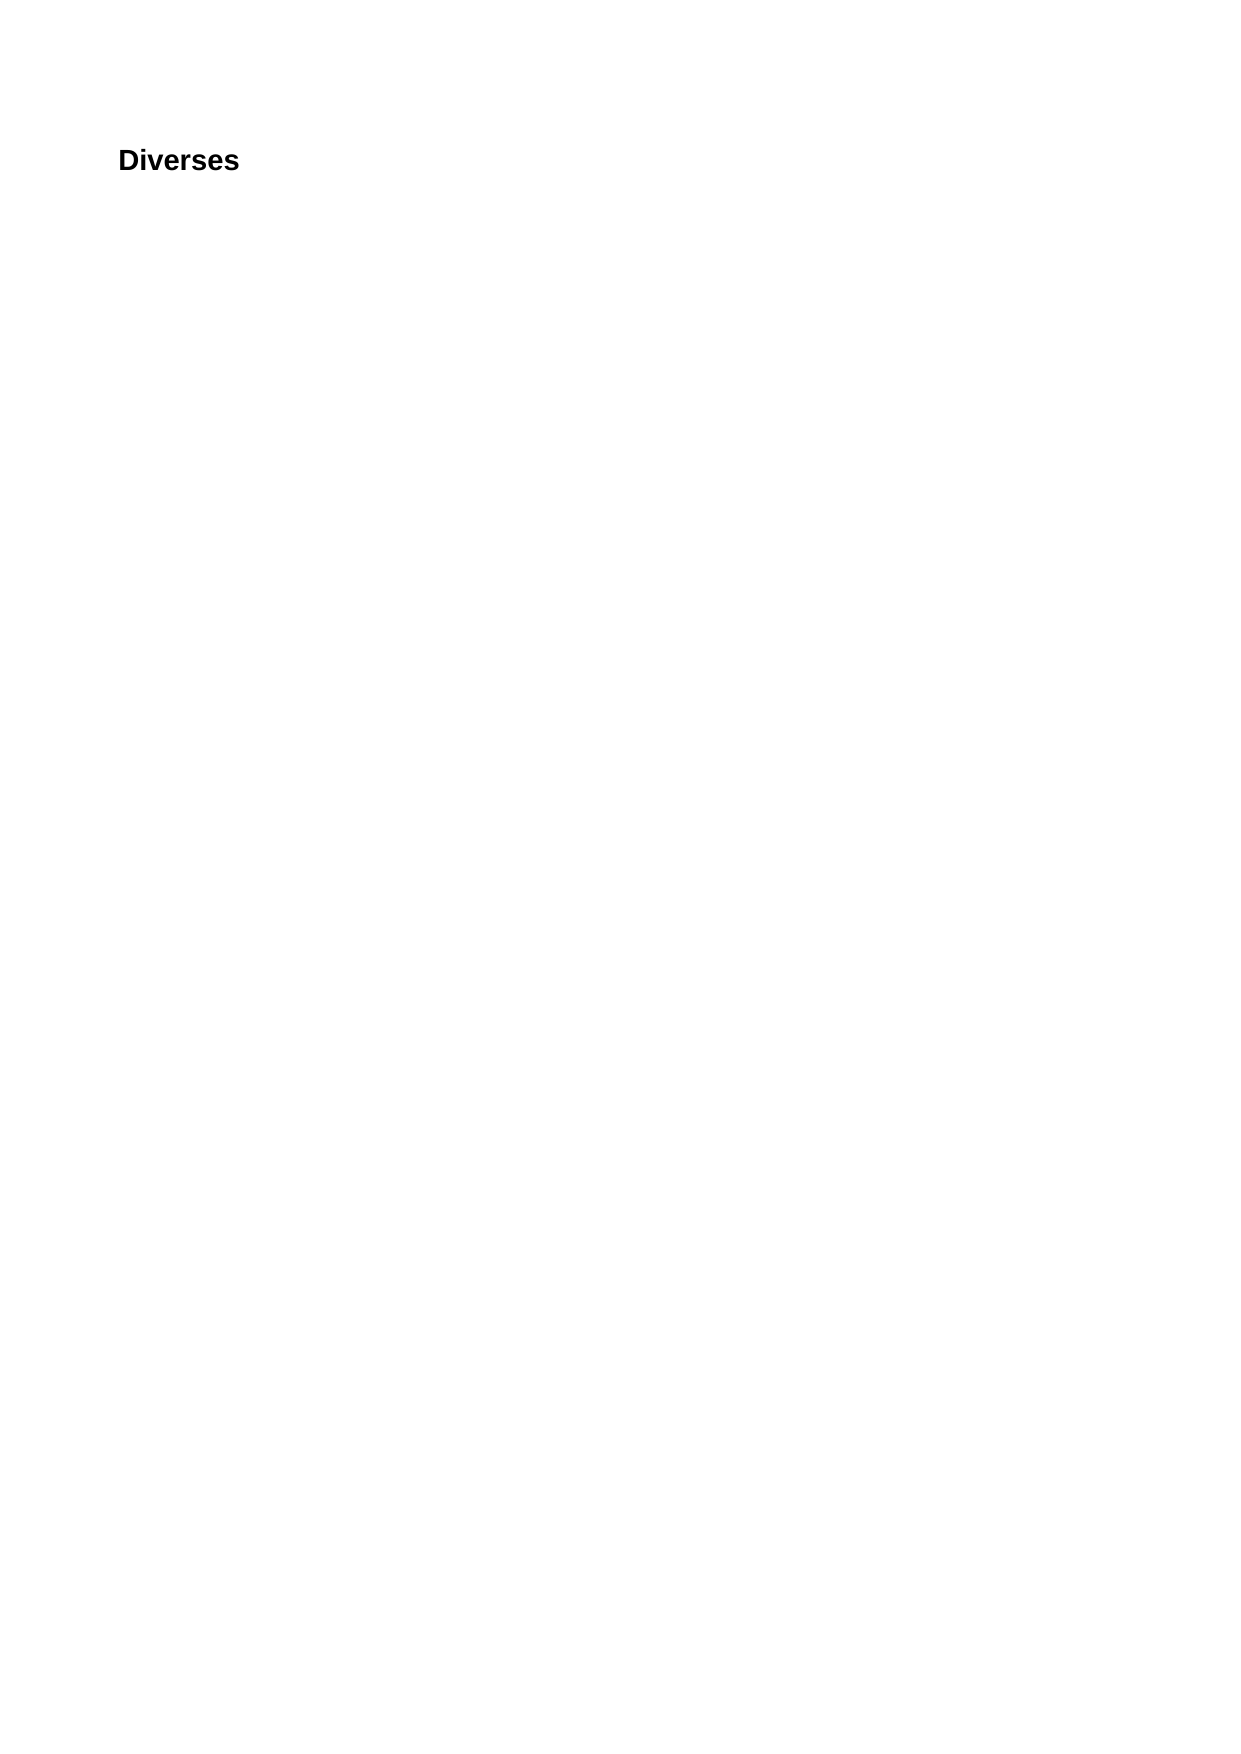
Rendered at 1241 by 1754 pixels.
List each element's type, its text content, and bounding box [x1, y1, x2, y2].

subtitle Diverses [118, 143, 1122, 177]
